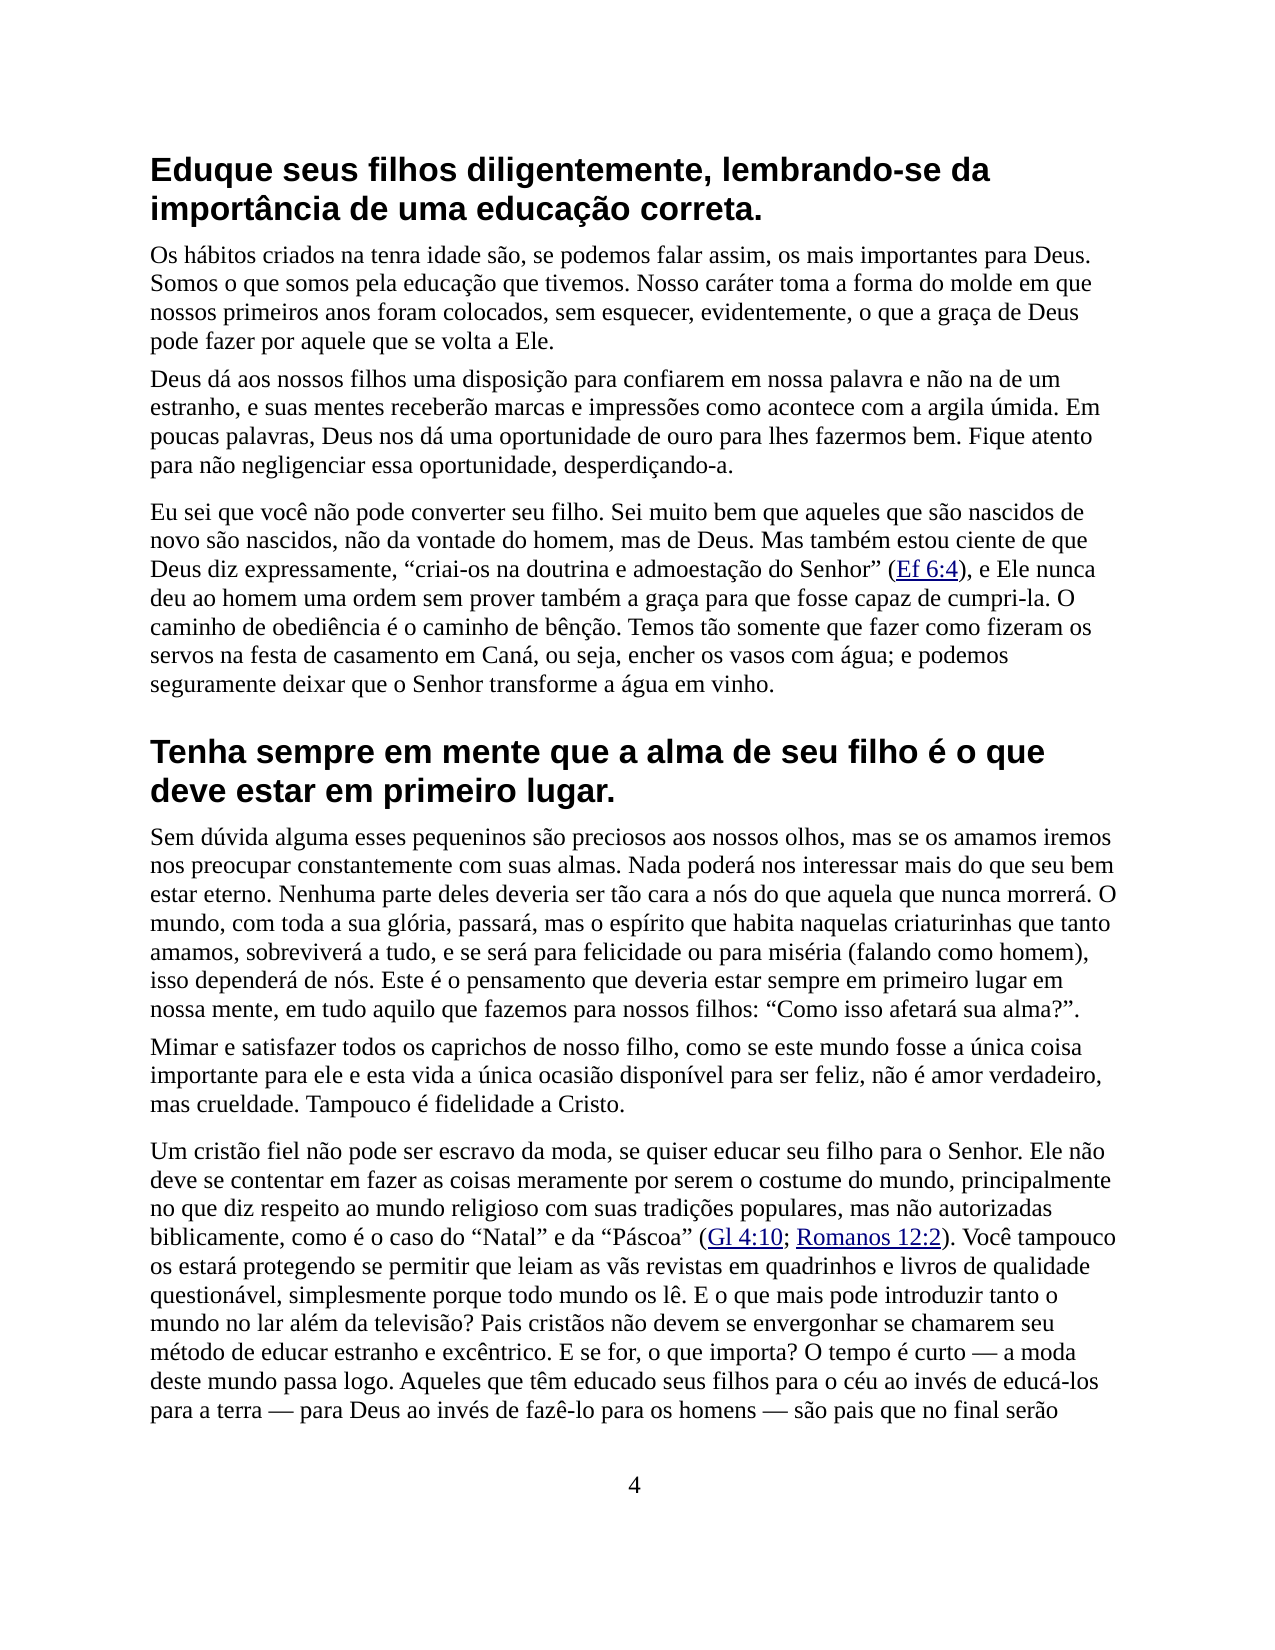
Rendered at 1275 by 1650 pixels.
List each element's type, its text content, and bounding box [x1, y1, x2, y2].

text Os hábitos criados na tenra idade são, se podemos falar assim, os mais importantes para Deus. Somos o que somos pela educação que tivemos. Nosso caráter toma a forma do molde em que nossos primeiros anos foram colocados, sem esquecer, evidentemente, o que a graça de Deus pode fazer por aquele que se volta a Ele. [150, 240, 1125, 355]
text Sem dúvida alguma esses pequeninos são preciosos aos nossos olhos, mas se os amamos iremos nos preocupar constantemente com suas almas. Nada poderá nos interessar mais do que seu bem estar eterno. Nenhuma parte deles deveria ser tão cara a nós do que aquela que nunca morrerá. O mundo, com toda a sua glória, passará, mas o espírito que habita naquelas criaturinhas que tanto amamos, sobreviverá a tudo, e se será para felicidade ou para miséria (falando como homem), isso dependerá de nós. Este é o pensamento que deveria estar sempre em primeiro lugar em nossa mente, em tudo aquilo que fazemos para nossos filhos: “Como isso afetará sua alma?”. [150, 822, 1125, 1023]
subtitle Tenha sempre em mente que a alma de seu filho é o que deve estar em primeiro lugar. [150, 732, 1125, 809]
text Deus dá aos nossos filhos uma disposição para confiarem em nossa palavra e não na de um estranho, e suas mentes receberão marcas e impressões como acontece com a argila úmida. Em poucas palavras, Deus nos dá uma oportunidade de ouro para lhes fazermos bem. Fique atento para não negligenciar essa oportunidade, desperdiçando-a. [150, 364, 1125, 479]
text Eu sei que você não pode converter seu filho. Sei muito bem que aqueles que são nascidos de novo são nascidos, não da vontade do homem, mas de Deus. Mas também estou ciente de que Deus diz expressamente, “criai-os na doutrina e admoestação do Senhor” (Ef 6:4), e Ele nunca deu ao homem uma ordem sem prover também a graça para que fosse capaz de cumpri-la. O caminho de obediência é o caminho de bênção. Temos tão somente que fazer como fizeram os servos na festa de casamento em Caná, ou seja, encher os vasos com água; e podemos seguramente deixar que o Senhor transforme a água em vinho. [150, 497, 1125, 698]
text Mimar e satisfazer todos os caprichos de nosso filho, como se este mundo fosse a única coisa importante para ele e esta vida a única ocasião disponível para ser feliz, não é amor verdadeiro, mas crueldade. Tampouco é fidelidade a Cristo. [150, 1032, 1125, 1118]
text Um cristão fiel não pode ser escravo da moda, se quiser educar seu filho para o Senhor. Ele não deve se contentar em fazer as coisas meramente por serem o costume do mundo, principalmente no que diz respeito ao mundo religioso com suas tradições populares, mas não autorizadas biblicamente, como é o caso do “Natal” e da “Páscoa” (Gl 4:10; Romanos 12:2). Você tampouco os estará protegendo se permitir que leiam as vãs revistas em quadrinhos e livros de qualidade questionável, simplesmente porque todo mundo os lê. E o que mais pode introduzir tanto o mundo no lar além da televisão? Pais cristãos não devem se envergonhar se chamarem seu método de educar estranho e excêntrico. E se for, o que importa? O tempo é curto — a moda deste mundo passa logo. Aqueles que têm educado seus filhos para o céu ao invés de educá-los para a terra — para Deus ao invés de fazê-lo para os homens — são pais que no final serão [150, 1136, 1125, 1423]
subtitle Eduque seus filhos diligentemente, lembrando-se da importância de uma educação correta. [150, 150, 1125, 227]
